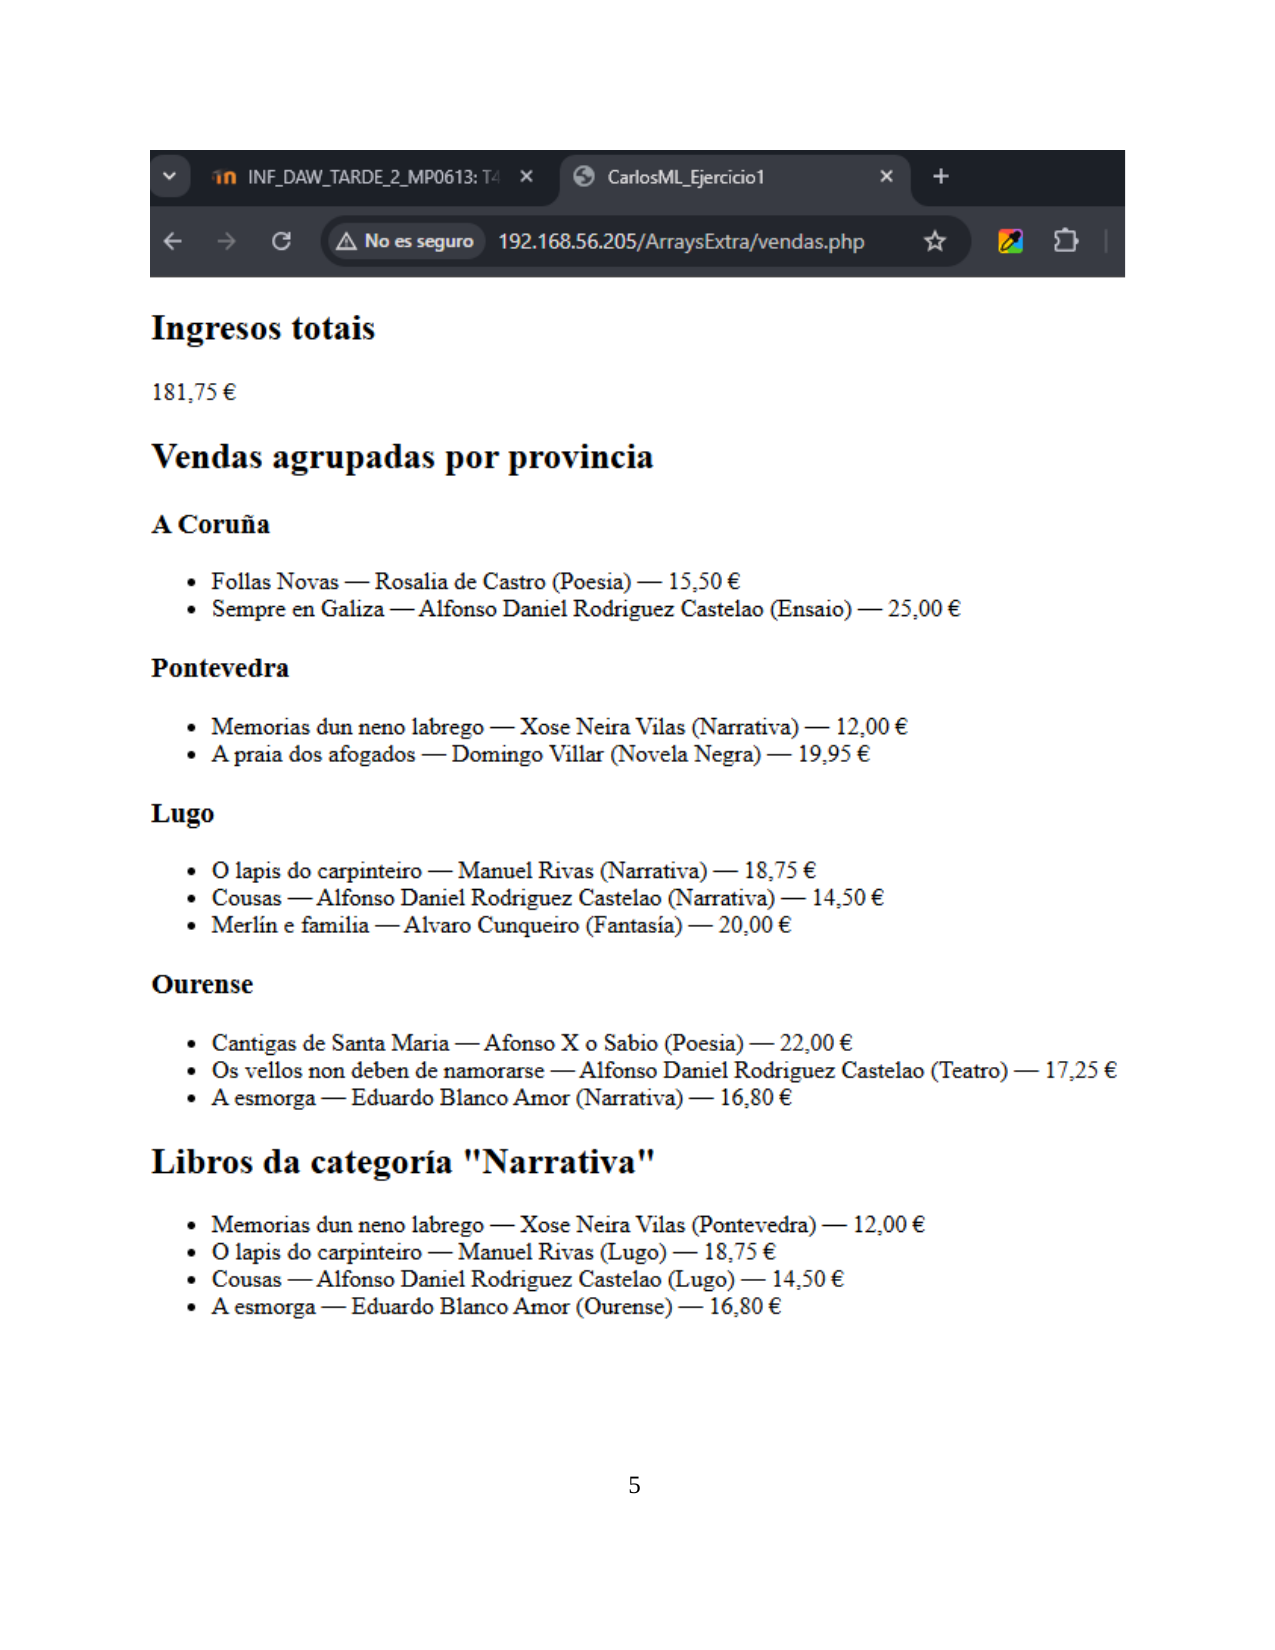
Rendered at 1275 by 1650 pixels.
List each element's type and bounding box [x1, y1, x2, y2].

picture [150, 150, 1125, 1343]
